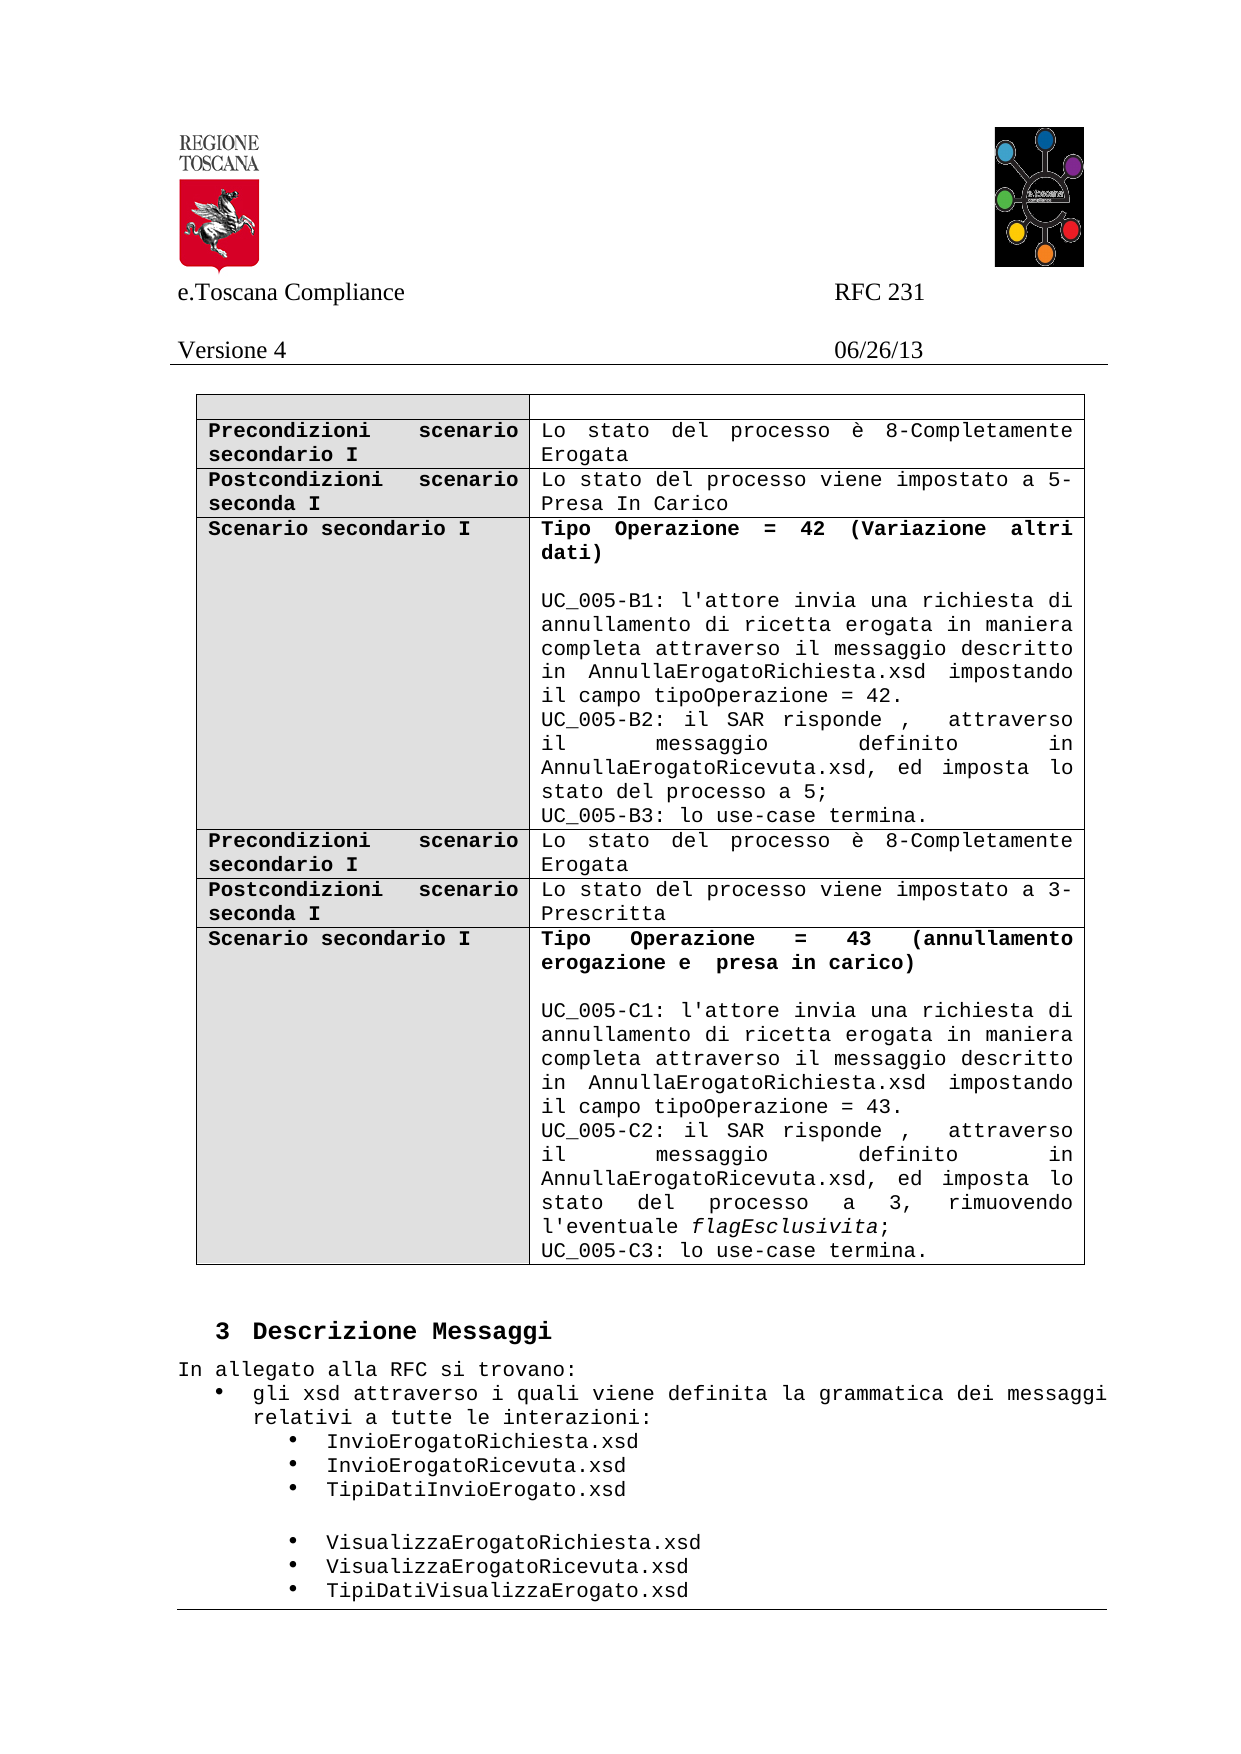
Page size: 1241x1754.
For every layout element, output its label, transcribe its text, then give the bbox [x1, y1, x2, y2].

table_cell [530, 395, 1084, 419]
table_cell Lo stato del processo viene impostato a 3-Prescritta [530, 879, 1084, 927]
table_cell Tipo Operazione = 43 (annullamento erogazione e presa in carico) UC_005-C1: l'attore invia una richiesta di annullamento di ricetta erogata in maniera completa attraverso il messaggio descritto in AnnullaErogatoRichiesta.xsd impostando il campo tipoOperazione = 43. UC_005-C2: il SAR risponde , attraverso il messaggio definito in AnnullaErogatoRicevuta.xsd, ed imposta lo stato del processo a 3, rimuovendo l'eventuale flagEsclusivita; UC_005-C3: lo use-case termina. [530, 928, 1084, 1263]
picture [178, 133, 260, 277]
list TipiDatiInvioErogato.xsd [288, 1479, 1107, 1503]
list VisualizzaErogatoRicevuta.xsd [288, 1556, 1107, 1580]
list TipiDatiVisualizzaErogato.xsd [288, 1580, 1107, 1604]
table_cell Precondizioni scenario secondario I [197, 420, 529, 468]
table_cell Postcondizioni scenario seconda I [197, 469, 529, 517]
table_cell Scenario secondario I [197, 518, 529, 829]
list VisualizzaErogatoRichiesta.xsd [288, 1532, 1107, 1556]
list InvioErogatoRichiesta.xsd [288, 1431, 1107, 1455]
table_cell Lo stato del processo è 8-Completamente Erogata [530, 830, 1084, 878]
table_cell Postcondizioni scenario seconda I [197, 879, 529, 927]
table_cell Tipo Operazione = 42 (Variazione altri dati) UC_005-B1: l'attore invia una richiesta di annullamento di ricetta erogata in maniera completa attraverso il messaggio descritto in AnnullaErogatoRichiesta.xsd impostando il campo tipoOperazione = 42. UC_005-B2: il SAR risponde , attraverso il messaggio definito in AnnullaErogatoRicevuta.xsd, ed imposta lo stato del processo a 5; UC_005-B3: lo use-case termina. [530, 518, 1084, 829]
table_cell Scenario secondario I [197, 928, 529, 1263]
table_cell [197, 395, 529, 419]
table_cell Lo stato del processo viene impostato a 5-Presa In Carico [530, 469, 1084, 517]
table_cell Precondizioni scenario secondario I [197, 830, 529, 878]
table_cell Lo stato del processo è 8-Completamente Erogata [530, 420, 1084, 468]
list InvioErogatoRicevuta.xsd [288, 1455, 1107, 1479]
list gli xsd attraverso i quali viene definita la grammatica dei messaggi relativi a tutte le interazioni: [215, 1383, 1107, 1431]
subtitle Descrizione Messaggi [215, 1318, 1107, 1347]
text In allegato alla RFC si trovano: [177, 1359, 1107, 1383]
